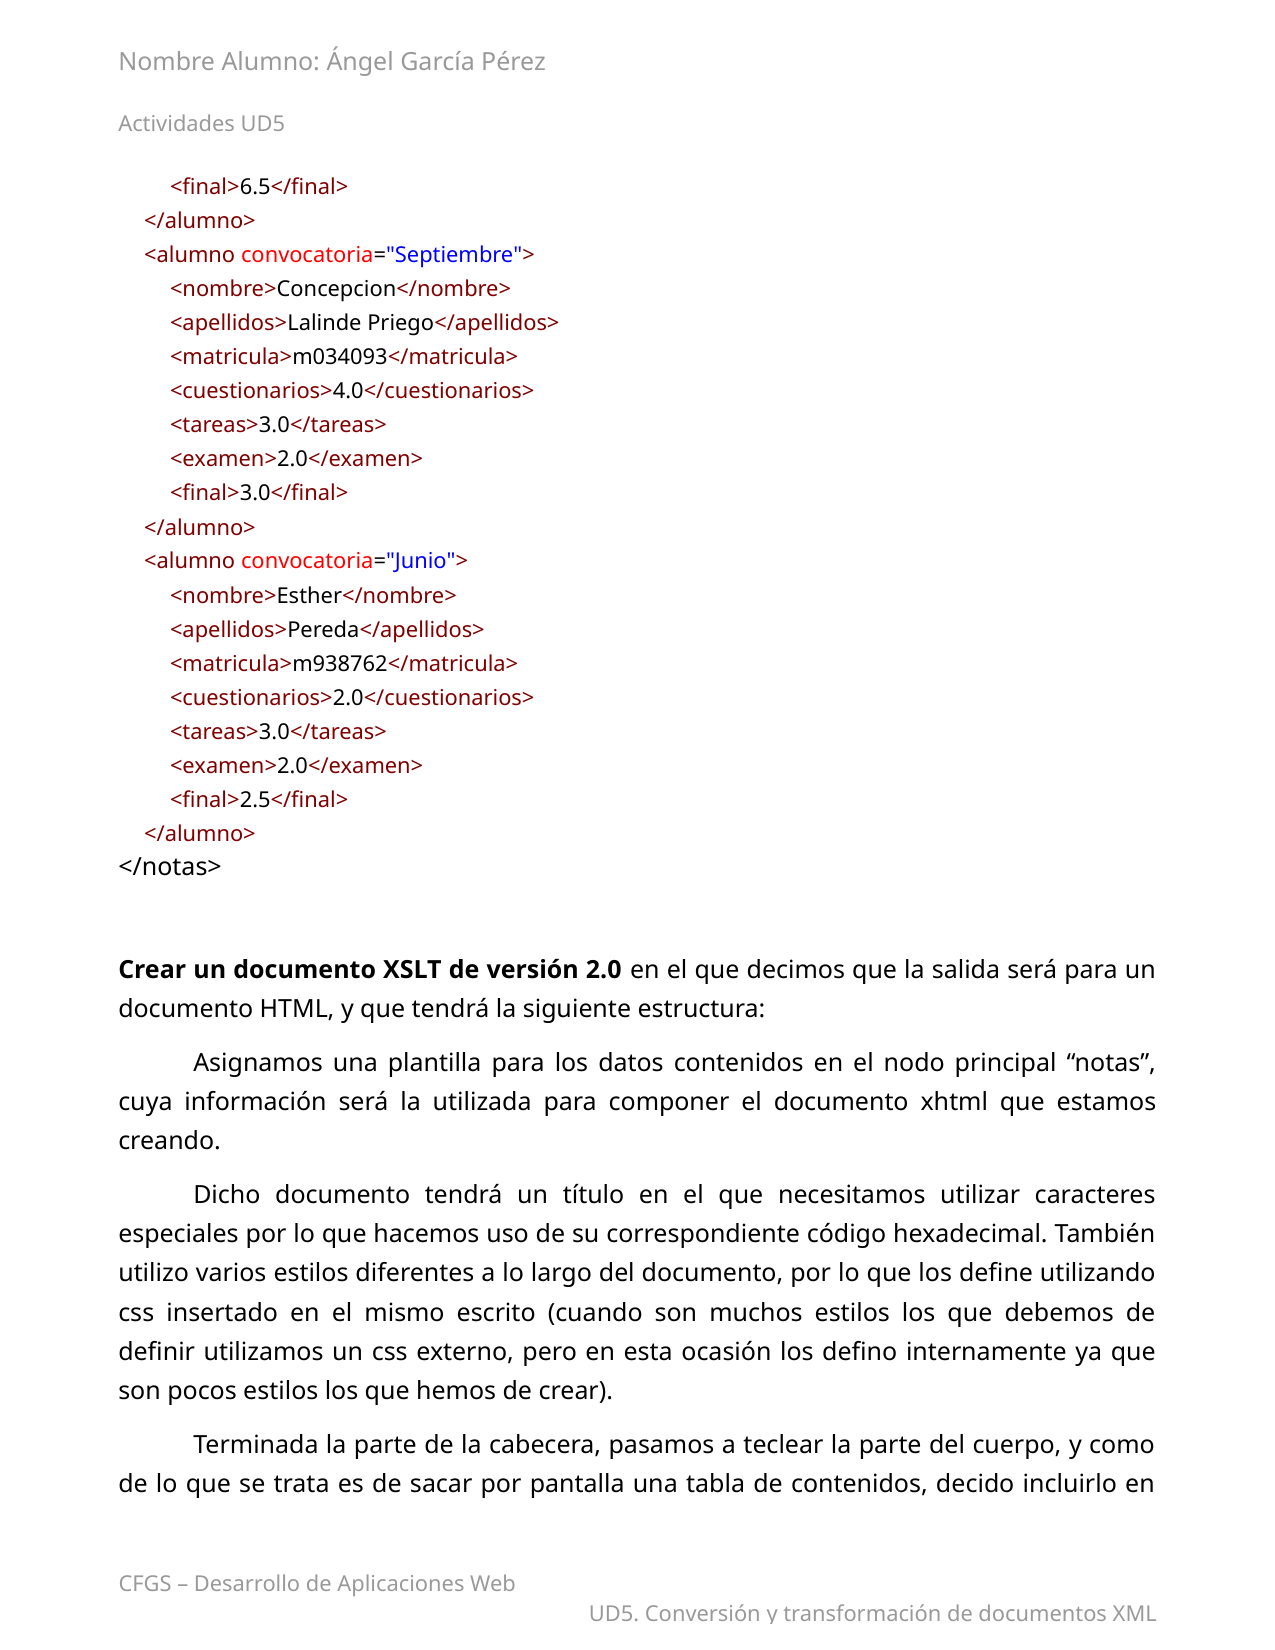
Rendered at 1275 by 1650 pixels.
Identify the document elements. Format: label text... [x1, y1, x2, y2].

text Crear un documento XSLT de versión 2.0 en el que decimos que la salida será para un documento HTML, y que tendrá la siguiente estructura: [118, 952, 1157, 1025]
text <final>6.5</final> [118, 167, 1157, 202]
text <cuestionarios>4.0</cuestionarios> [118, 372, 1157, 406]
text <apellidos>Pereda</apellidos> [118, 610, 1157, 644]
text </alumno> [118, 815, 1157, 849]
text <cuestionarios>2.0</cuestionarios> [118, 678, 1157, 712]
text <apellidos>Lalinde Priego</apellidos> [118, 304, 1157, 338]
text Asignamos una plantilla para los datos contenidos en el nodo principal “notas”, cuya información será la utilizada para componer el documento xhtml que estamos creando. [118, 1045, 1157, 1157]
text <tareas>3.0</tareas> [118, 406, 1157, 440]
text <final>3.0</final> [118, 474, 1157, 508]
text Dicho documento tendrá un título en el que necesitamos utilizar caracteres especiales por lo que hacemos uso de su correspondiente código hexadecimal. También utilizo varios estilos diferentes a lo largo del documento, por lo que los define utilizando css insertado en el mismo escrito (cuando son muchos estilos los que debemos de definir utilizamos un css externo, pero en esta ocasión los defino internamente ya que son pocos estilos los que hemos de crear). [118, 1177, 1157, 1407]
text <tareas>3.0</tareas> [118, 712, 1157, 747]
text <final>2.5</final> [118, 781, 1157, 815]
text <nombre>Esther</nombre> [118, 576, 1157, 610]
text <examen>2.0</examen> [118, 440, 1157, 474]
text </alumno> [118, 508, 1157, 542]
text <matricula>m938762</matricula> [118, 644, 1157, 678]
text <examen>2.0</examen> [118, 747, 1157, 781]
text </alumno> [118, 202, 1157, 236]
text </notas> [118, 849, 1157, 883]
text <nombre>Concepcion</nombre> [118, 270, 1157, 304]
text <alumno convocatoria="Septiembre"> [118, 236, 1157, 270]
text Terminada la parte de la cabecera, pasamos a teclear la parte del cuerpo, y como de lo que se trata es de sacar por pantalla una tabla de contenidos, decido incluirlo en [118, 1426, 1157, 1499]
text <matricula>m034093</matricula> [118, 338, 1157, 372]
text <alumno convocatoria="Junio"> [118, 542, 1157, 576]
